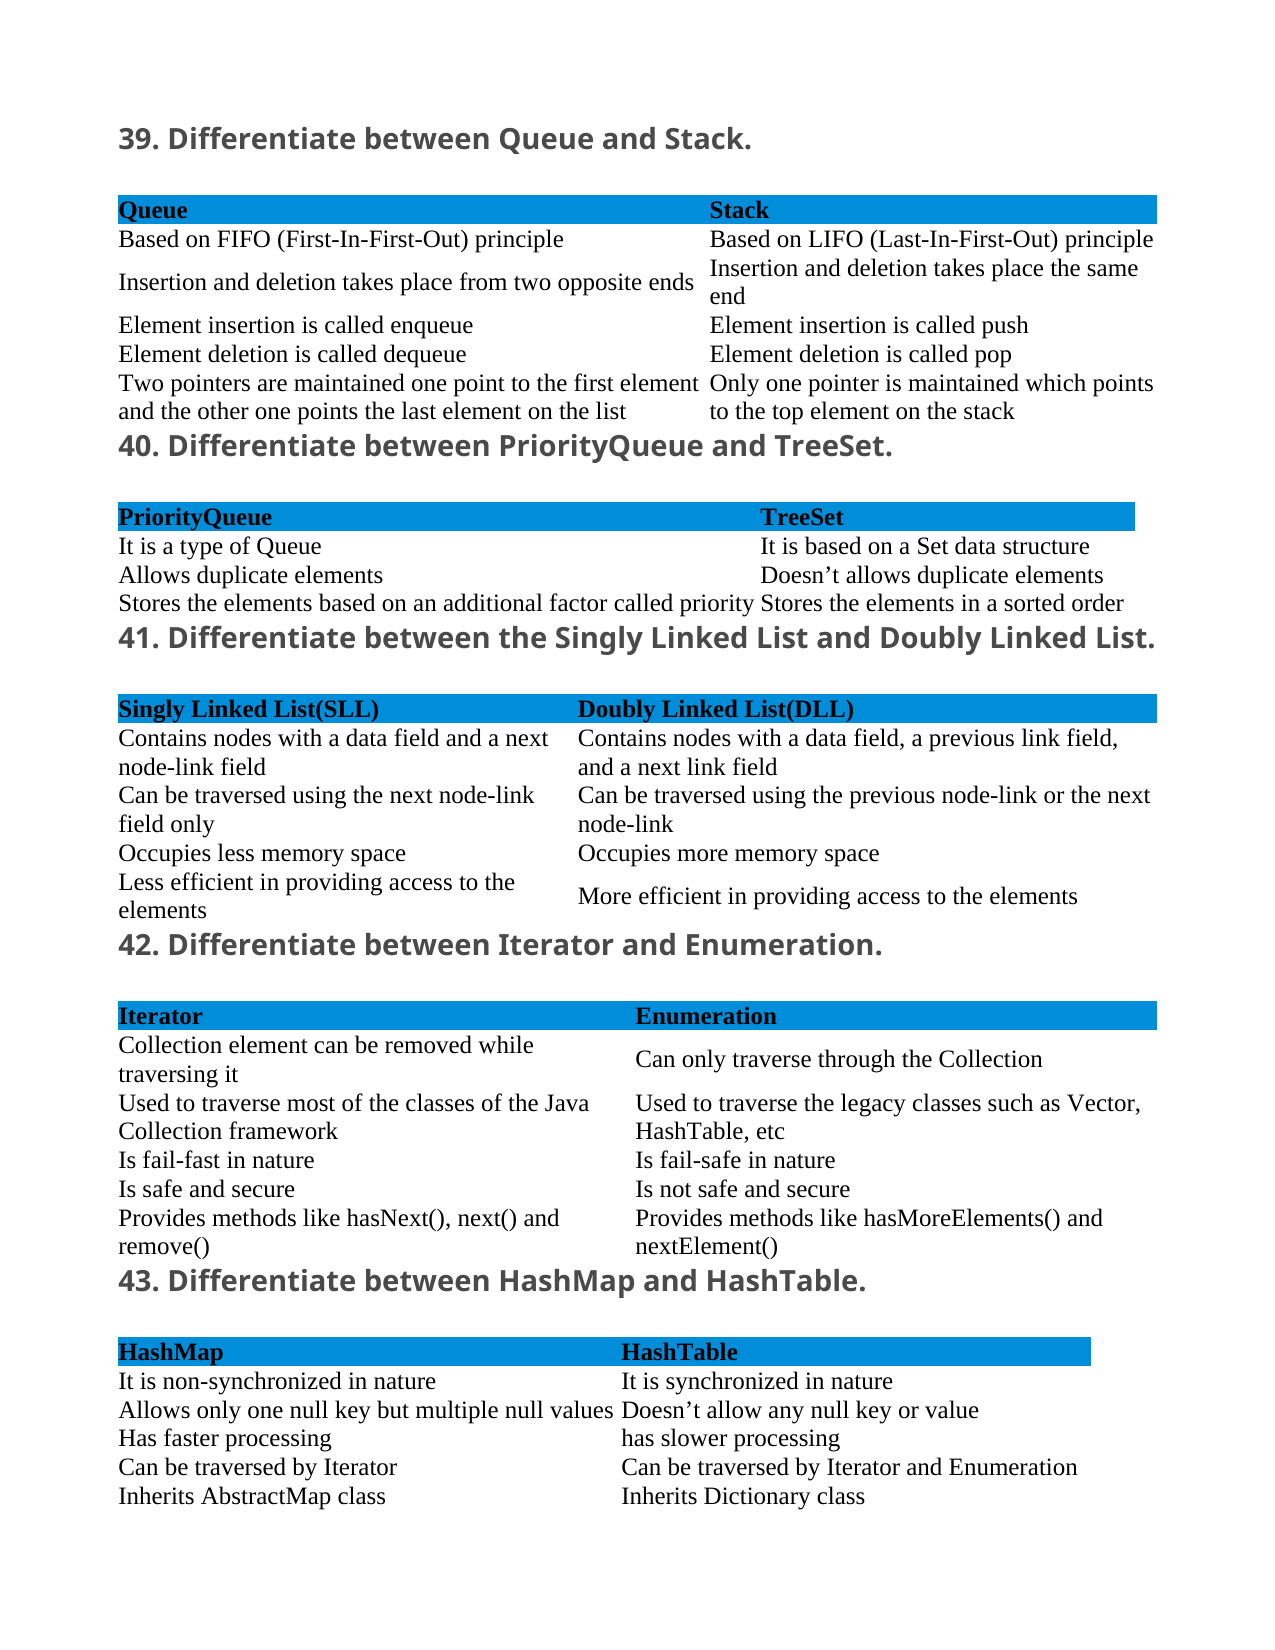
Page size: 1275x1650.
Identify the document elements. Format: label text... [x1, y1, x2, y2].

table_cell Occupies more memory space [578, 838, 1157, 867]
table_cell Element deletion is called dequeue [118, 339, 709, 368]
table_cell Is fail-fast in nature [118, 1145, 635, 1174]
table_cell Has faster processing [118, 1424, 621, 1452]
subtitle 42. Differentiate between Iterator and Enumeration. [118, 924, 1157, 964]
table_cell Can be traversed by Iterator [118, 1452, 621, 1481]
table_cell Occupies less memory space [118, 838, 578, 867]
table_cell It is a type of Queue [118, 531, 760, 560]
table_header HashTable [621, 1337, 1091, 1366]
table_cell Is fail-safe in nature [635, 1145, 1157, 1174]
table_cell Inherits Dictionary class [621, 1481, 1091, 1510]
table_cell Can be traversed by Iterator and Enumeration [621, 1452, 1091, 1481]
table_cell has slower processing [621, 1424, 1091, 1452]
table_cell Inherits AbstractMap class [118, 1481, 621, 1510]
table_cell Two pointers are maintained one point to the first element and the other one points the last element on the list [118, 368, 709, 425]
table_header PriorityQueue [118, 502, 760, 531]
table_cell Contains nodes with a data field and a next node-link field [118, 723, 578, 781]
table_cell It is non-synchronized in nature [118, 1366, 621, 1395]
subtitle 43. Differentiate between HashMap and HashTable. [118, 1260, 1157, 1300]
table_cell Element insertion is called push [709, 310, 1157, 339]
table_cell Used to traverse the legacy classes such as Vector, HashTable, etc [635, 1088, 1157, 1145]
table_cell Only one pointer is maintained which points to the top element on the stack [709, 368, 1157, 425]
table_cell Allows duplicate elements [118, 560, 760, 588]
subtitle 39. Differentiate between Queue and Stack. [118, 118, 1157, 158]
table_cell It is synchronized in nature [621, 1366, 1091, 1395]
table_cell Stores the elements based on an additional factor called priority [118, 589, 760, 617]
table_cell Doesn’t allow any null key or value [621, 1395, 1091, 1423]
table_cell Collection element can be removed while traversing it [118, 1030, 635, 1088]
subtitle 40. Differentiate between PriorityQueue and TreeSet. [118, 425, 1157, 465]
table_cell Can only traverse through the Collection [635, 1030, 1157, 1088]
table_cell Based on FIFO (First-In-First-Out) principle [118, 224, 709, 253]
table_cell Provides methods like hasNext(), next() and remove() [118, 1203, 635, 1260]
table_cell Can be traversed using the next node-link field only [118, 781, 578, 838]
table_cell It is based on a Set data structure [760, 531, 1135, 560]
table_cell Is not safe and secure [635, 1174, 1157, 1203]
table_header Queue [118, 195, 709, 224]
table_cell Used to traverse most of the classes of the Java Collection framework [118, 1088, 635, 1145]
table_cell Element deletion is called pop [709, 339, 1157, 368]
table_cell Allows only one null key but multiple null values [118, 1395, 621, 1423]
table_cell Stores the elements in a sorted order [760, 589, 1135, 617]
table_cell Doesn’t allows duplicate elements [760, 560, 1135, 588]
table_header Enumeration [635, 1001, 1157, 1030]
table_cell Insertion and deletion takes place from two opposite ends [118, 253, 709, 310]
table_cell More efficient in providing access to the elements [578, 867, 1157, 924]
subtitle 41. Differentiate between the Singly Linked List and Doubly Linked List. [118, 617, 1157, 657]
table_cell Insertion and deletion takes place the same end [709, 253, 1157, 310]
table_cell Less efficient in providing access to the elements [118, 867, 578, 924]
table_header Singly Linked List(SLL) [118, 694, 578, 723]
table_cell Based on LIFO (Last-In-First-Out) principle [709, 224, 1157, 253]
table_cell Element insertion is called enqueue [118, 310, 709, 339]
table_cell Can be traversed using the previous node-link or the next node-link [578, 781, 1157, 838]
table_header Iterator [118, 1001, 635, 1030]
table_header Doubly Linked List(DLL) [578, 694, 1157, 723]
table_cell Provides methods like hasMoreElements() and nextElement() [635, 1203, 1157, 1260]
table_cell Contains nodes with a data field, a previous link field, and a next link field [578, 723, 1157, 781]
table_header TreeSet [760, 502, 1135, 531]
table_header HashMap [118, 1337, 621, 1366]
table_cell Is safe and secure [118, 1174, 635, 1203]
table_header Stack [709, 195, 1157, 224]
